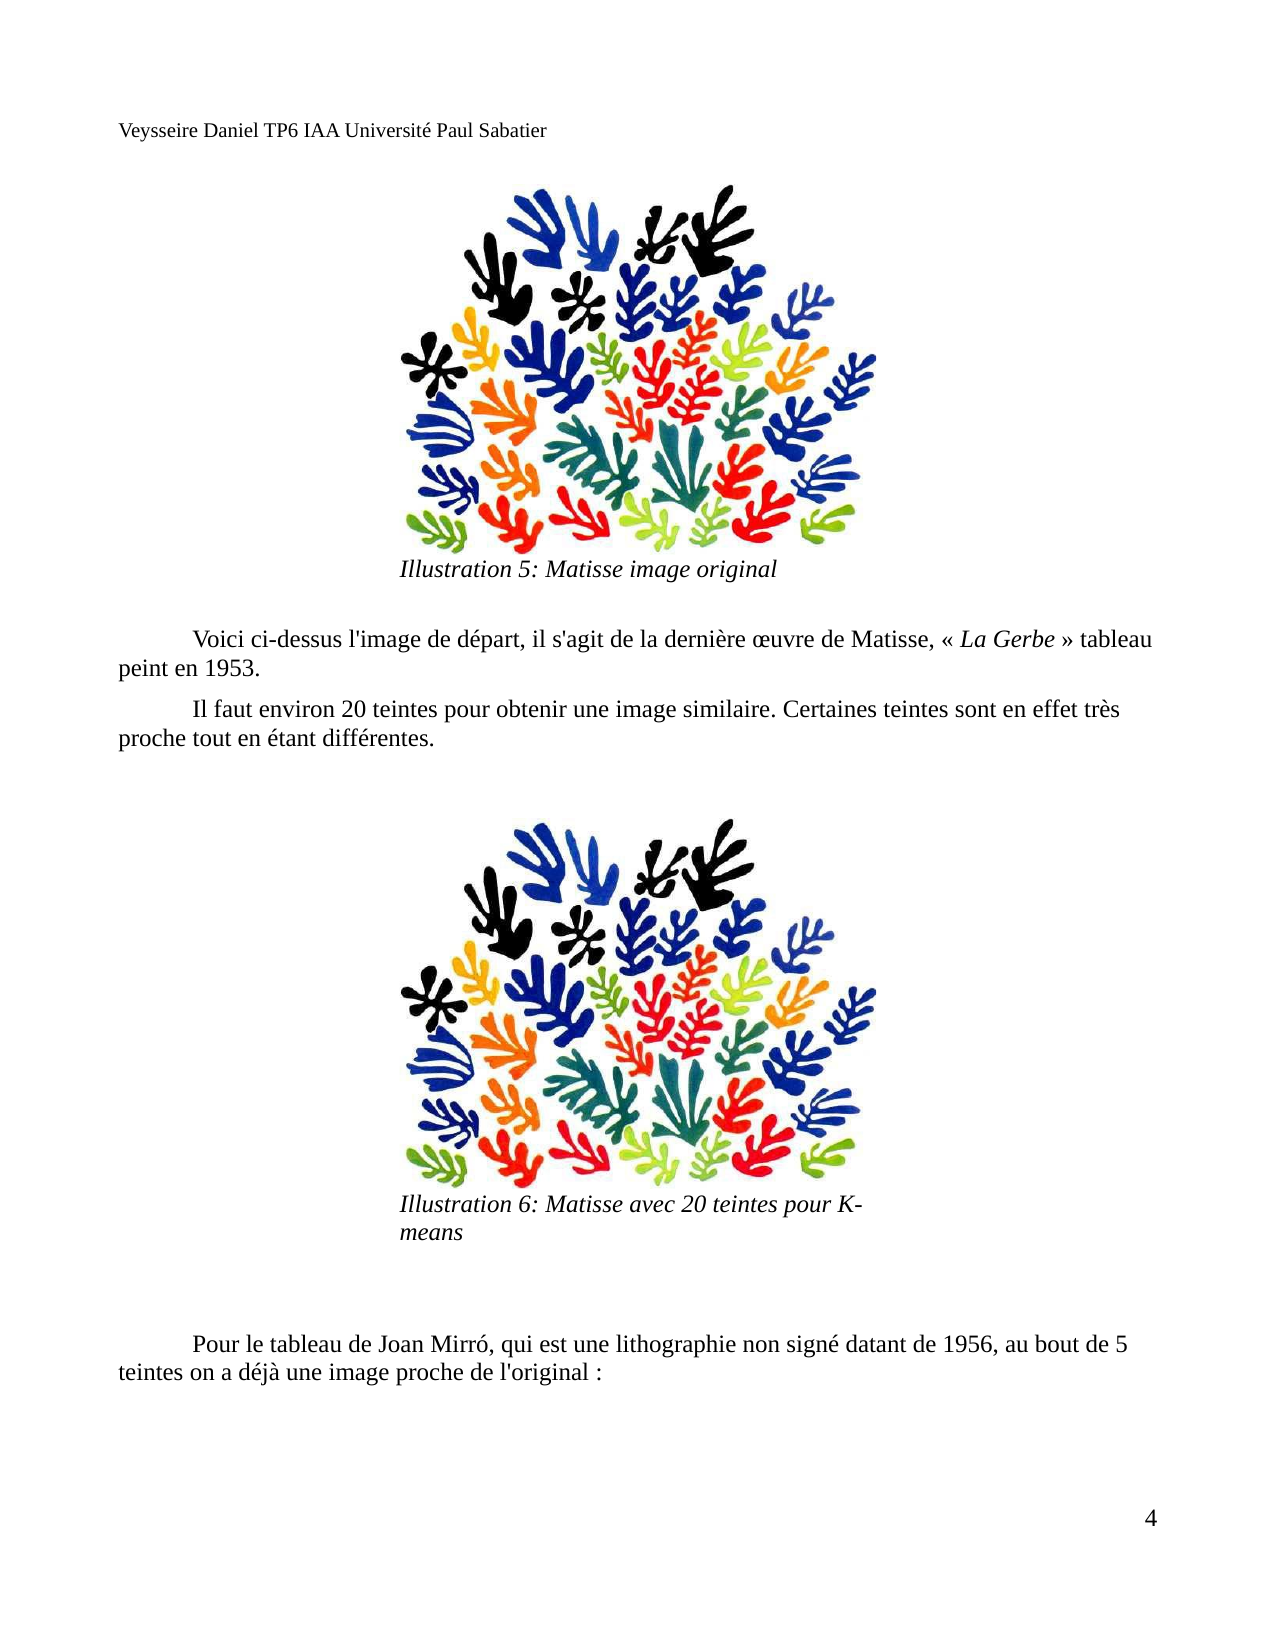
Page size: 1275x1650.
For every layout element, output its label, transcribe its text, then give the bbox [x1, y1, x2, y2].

text Voici ci-dessus l'image de départ, il s'agit de la dernière œuvre de Matisse, « La Gerbe » tableau peint en 1953. [118, 624, 1157, 682]
text Illustration 5: Matisse image original [399, 555, 876, 583]
text Il faut environ 20 teintes pour obtenir une image similaire. Certaines teintes sont en effet très proche tout en étant différentes. [118, 694, 1157, 752]
text Pour le tableau de Joan Mirró, qui est une lithographie non signé datant de 1956, au bout de 5 teintes on a déjà une image proche de l'original : [118, 1329, 1157, 1386]
picture [399, 818, 877, 1189]
text Illustration 6: Matisse avec 20 teintes pour K-means [399, 1189, 876, 1246]
picture [399, 184, 877, 555]
